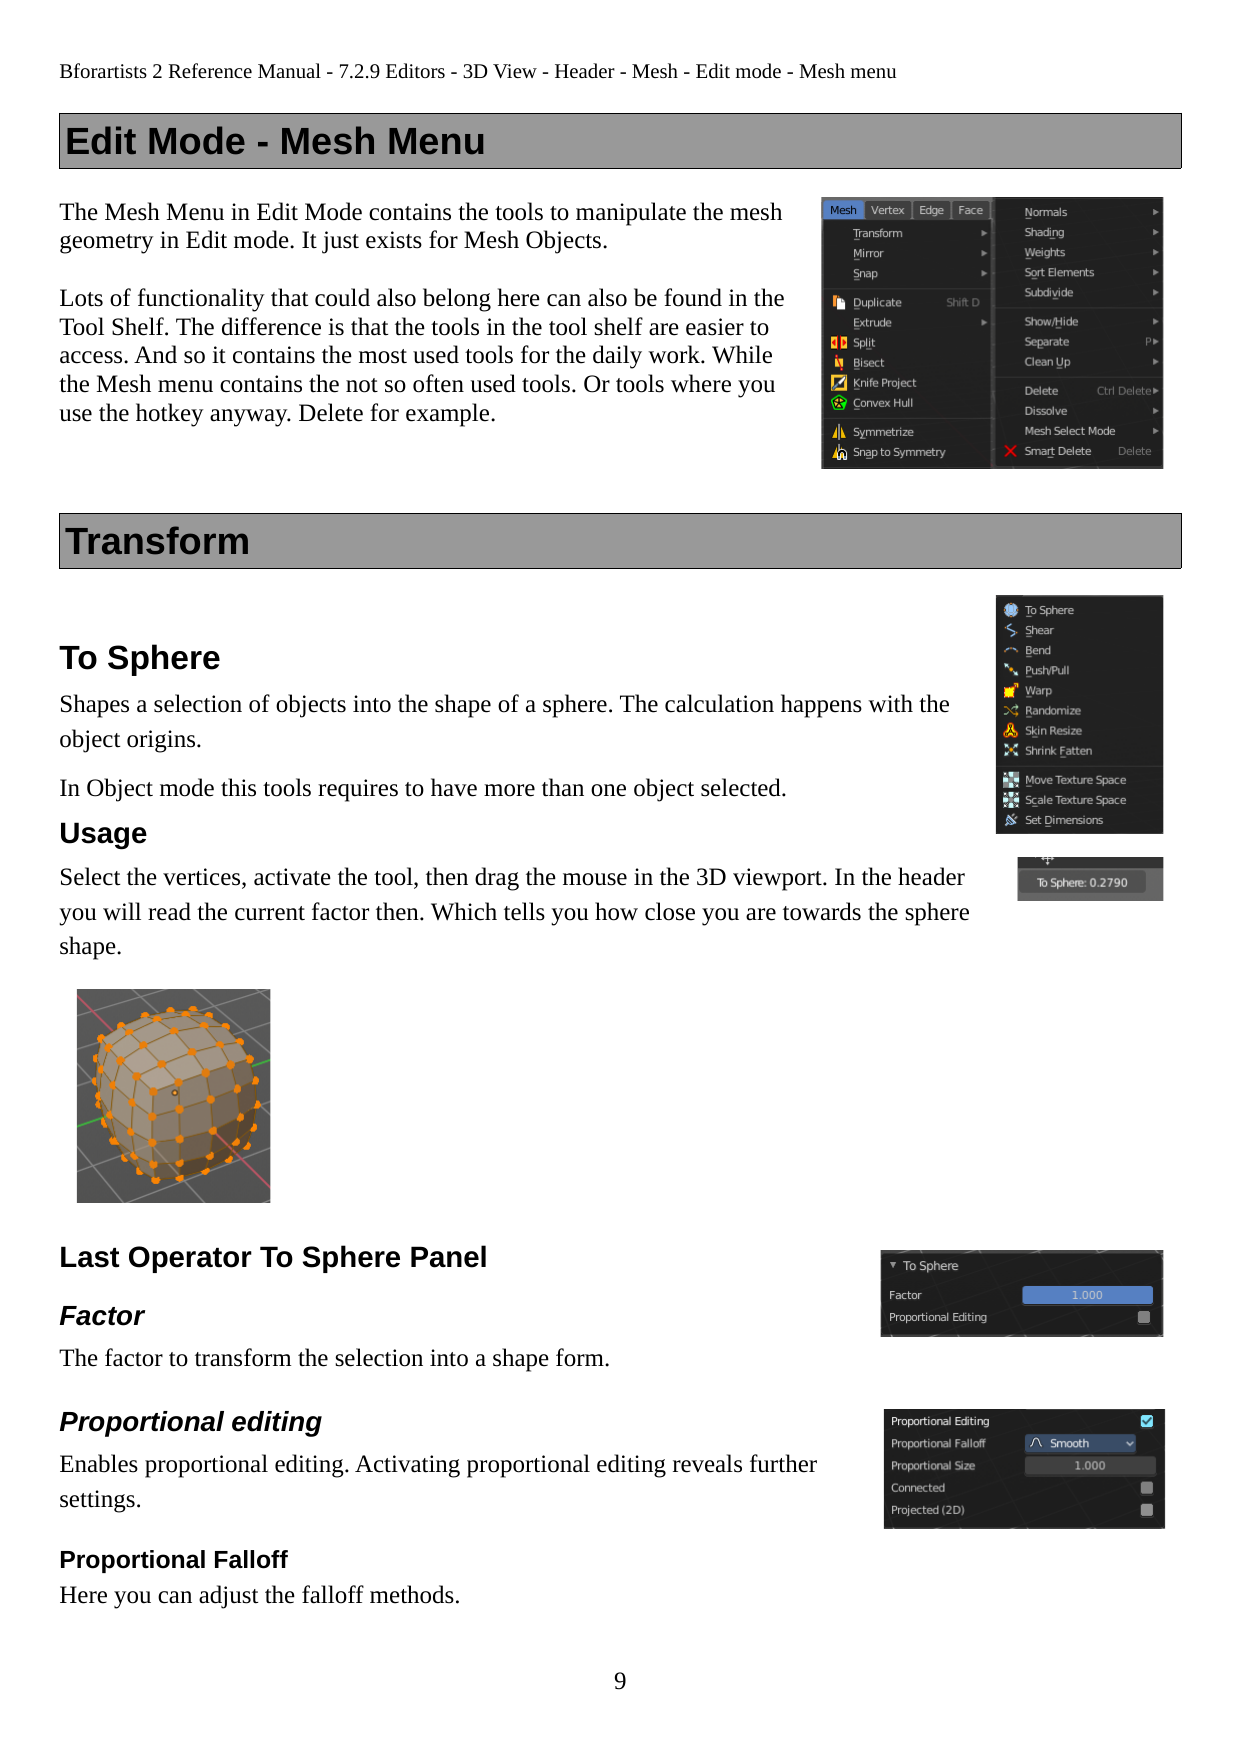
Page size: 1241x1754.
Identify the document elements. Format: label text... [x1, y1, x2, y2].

subtitle [1164, 1299, 1181, 1331]
subtitle Usage [59, 816, 1181, 850]
subtitle Factor [59, 1299, 880, 1331]
picture [880, 1250, 1164, 1337]
text Lots of functionality that could also belong here can also be found in the Tool Shelf. The difference is that the tools in the tool shelf are easier to access. And so it contains the most used tools for the daily work. While the Mesh menu contains the not so often used tools. Or tools where you use the hotkey anyway. Delete for example. [59, 283, 821, 427]
picture [821, 197, 1164, 469]
subtitle Last Operator To Sphere Panel [59, 1240, 1181, 1274]
subtitle Proportional Falloff [59, 1545, 1181, 1574]
subtitle Proportional editing [59, 1405, 1181, 1437]
subtitle [1164, 638, 1181, 677]
table_header Transform [60, 514, 1181, 568]
picture [995, 595, 1164, 834]
text The Mesh Menu in Edit Mode contains the tools to manipulate the mesh geometry in Edit mode. It just exists for Mesh Objects. [59, 197, 821, 254]
text Here you can adjust the falloff methods. [59, 1580, 1181, 1609]
text Shapes a selection of objects into the shape of a sphere. The calculation happens with the object origins. [59, 689, 995, 752]
subtitle To Sphere [59, 638, 995, 677]
picture [1017, 857, 1164, 901]
text Select the vertices, activate the tool, then drag the mouse in the 3D viewport. In the header you will read the current factor then. Which tells you how close you are towards the sphere shape. [59, 862, 1181, 960]
text In Object mode this tools requires to have more than one object selected. [59, 773, 995, 802]
text Enables proportional editing. Activating proportional editing reveals further settings. [59, 1449, 883, 1513]
picture [883, 1409, 1166, 1529]
text The factor to transform the selection into a shape form. [59, 1343, 1181, 1372]
table_header Edit Mode - Mesh Menu [60, 114, 1181, 168]
picture [76, 989, 271, 1203]
